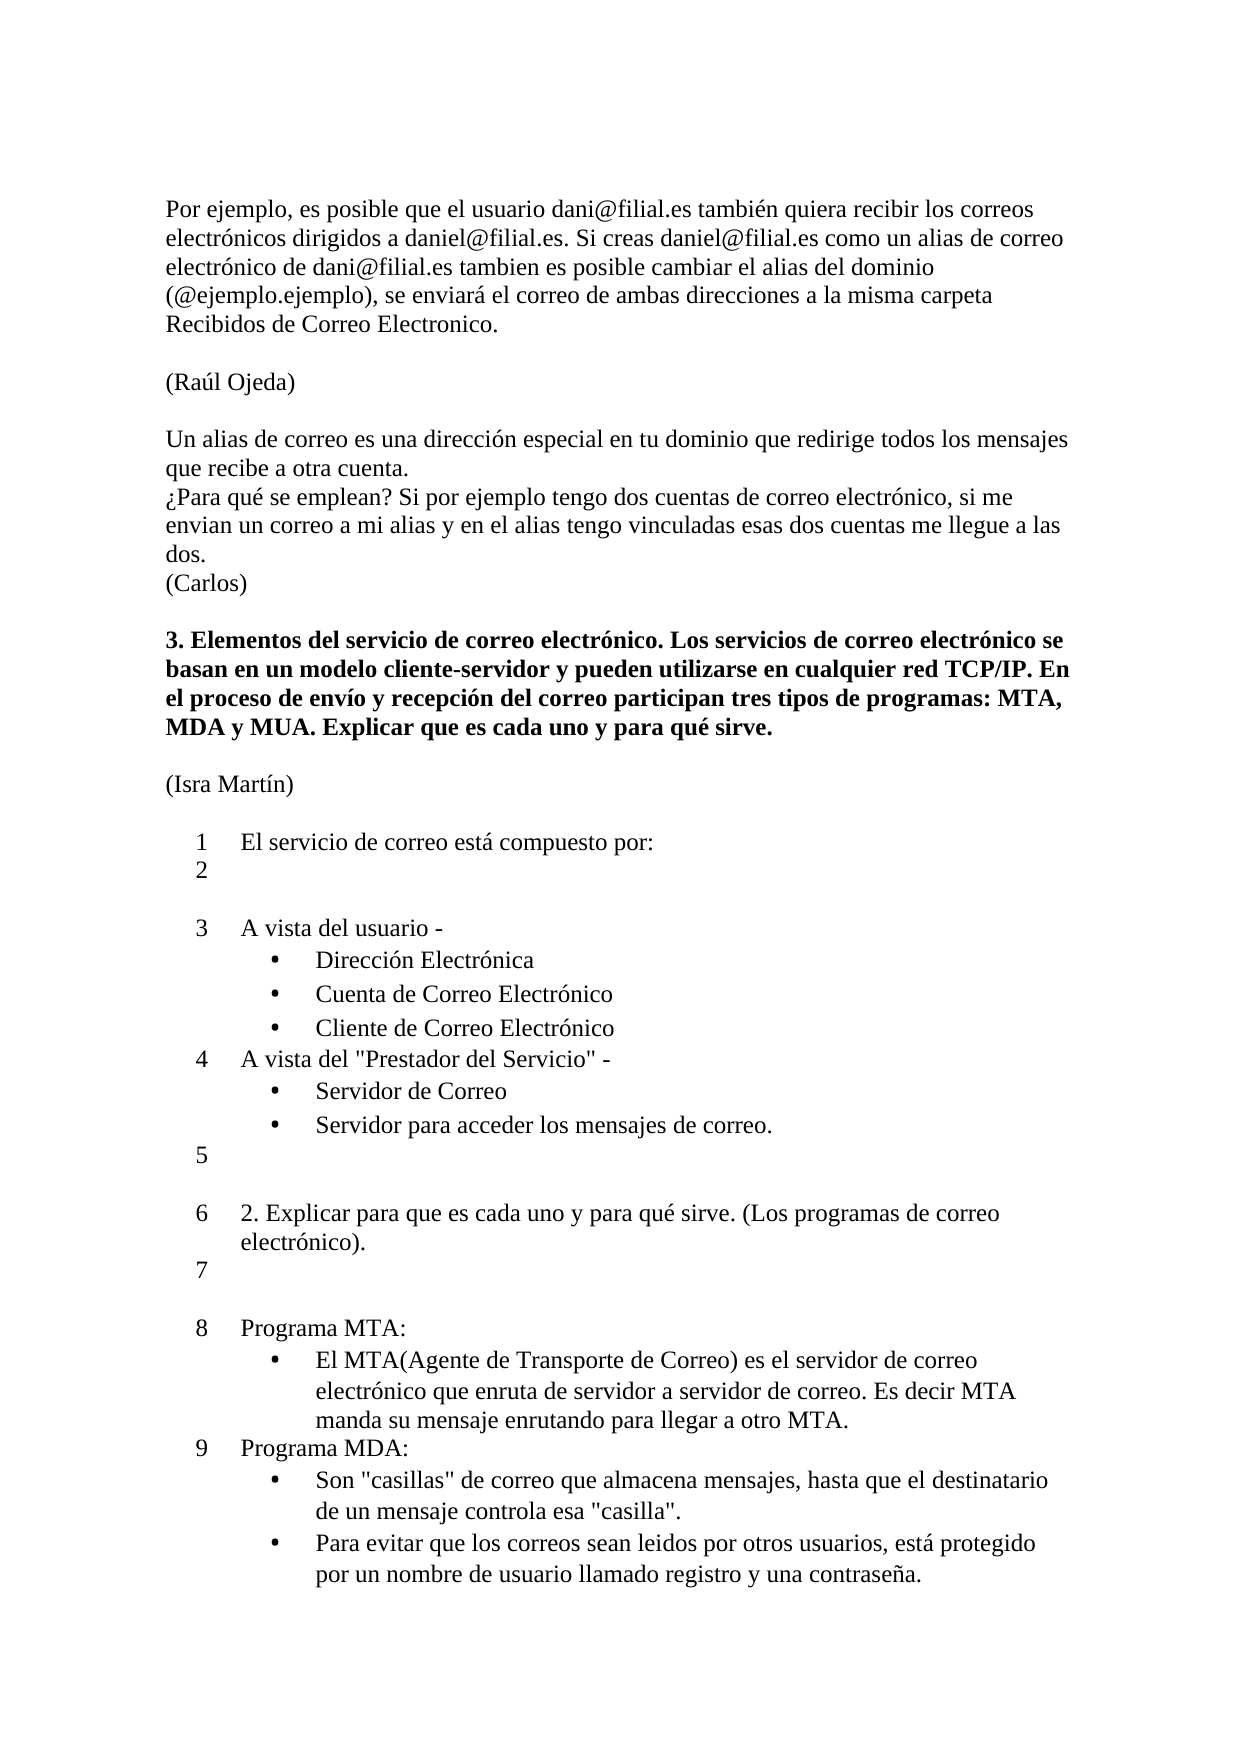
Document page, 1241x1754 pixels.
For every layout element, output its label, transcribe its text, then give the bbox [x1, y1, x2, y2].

list Son "casillas" de correo que almacena mensajes, hasta que el destinatario de un mensaje controla esa "casilla". [270, 1462, 1075, 1525]
list 2. Explicar para que es cada uno y para qué sirve. (Los programas de correo electrónico). [195, 1198, 1075, 1256]
list Para evitar que los correos sean leidos por otros usuarios, está protegido por un nombre de usuario llamado registro y una contraseña. [270, 1525, 1075, 1588]
list Programa MDA: [195, 1433, 1075, 1462]
list Cliente de Correo Electrónico [270, 1010, 1075, 1044]
list A vista del "Prestador del Servicio" - [195, 1044, 1075, 1072]
list Dirección Electrónica [270, 942, 1075, 976]
list El MTA(Agente de Transporte de Correo) es el servidor de correo electrónico que enruta de servidor a servidor de correo. Es decir MTA manda su mensaje enrutando para llegar a otro MTA. [270, 1342, 1075, 1433]
list A vista del usuario - [195, 913, 1075, 942]
list Programa MTA: [195, 1313, 1075, 1342]
list Cuenta de Correo Electrónico [270, 976, 1075, 1010]
list Servidor de Correo [270, 1072, 1075, 1107]
list El servicio de correo está compuesto por: [195, 827, 1075, 855]
text Por ejemplo, es posible que el usuario dani@filial.es también quiera recibir los correos electrónicos dirigidos a daniel@filial.es. Si creas daniel@filial.es como un alias de correo electrónico de dani@filial.es tambien es posible cambiar el alias del dominio (@ejemplo.ejemplo), se enviará el correo de ambas direcciones a la misma carpeta Recibidos de Correo Electronico. (Raúl Ojeda) Un alias de correo es una dirección especial en tu dominio que redirige todos los mensajes que recibe a otra cuenta. ¿Para qué se emplean? Si por ejemplo tengo dos cuentas de correo electrónico, si me envian un correo a mi alias y en el alias tengo vinculadas esas dos cuentas me llegue a las dos. (Carlos) 3. Elementos del servicio de correo electrónico. Los servicios de correo electrónico se basan en un modelo cliente-servidor y pueden utilizarse en cualquier red TCP/IP. En el proceso de envío y recepción del correo participan tres tipos de programas: MTA, MDA y MUA. Explicar que es cada uno y para qué sirve. (Isra Martín) [165, 165, 1075, 827]
list Servidor para acceder los mensajes de correo. [270, 1107, 1075, 1141]
